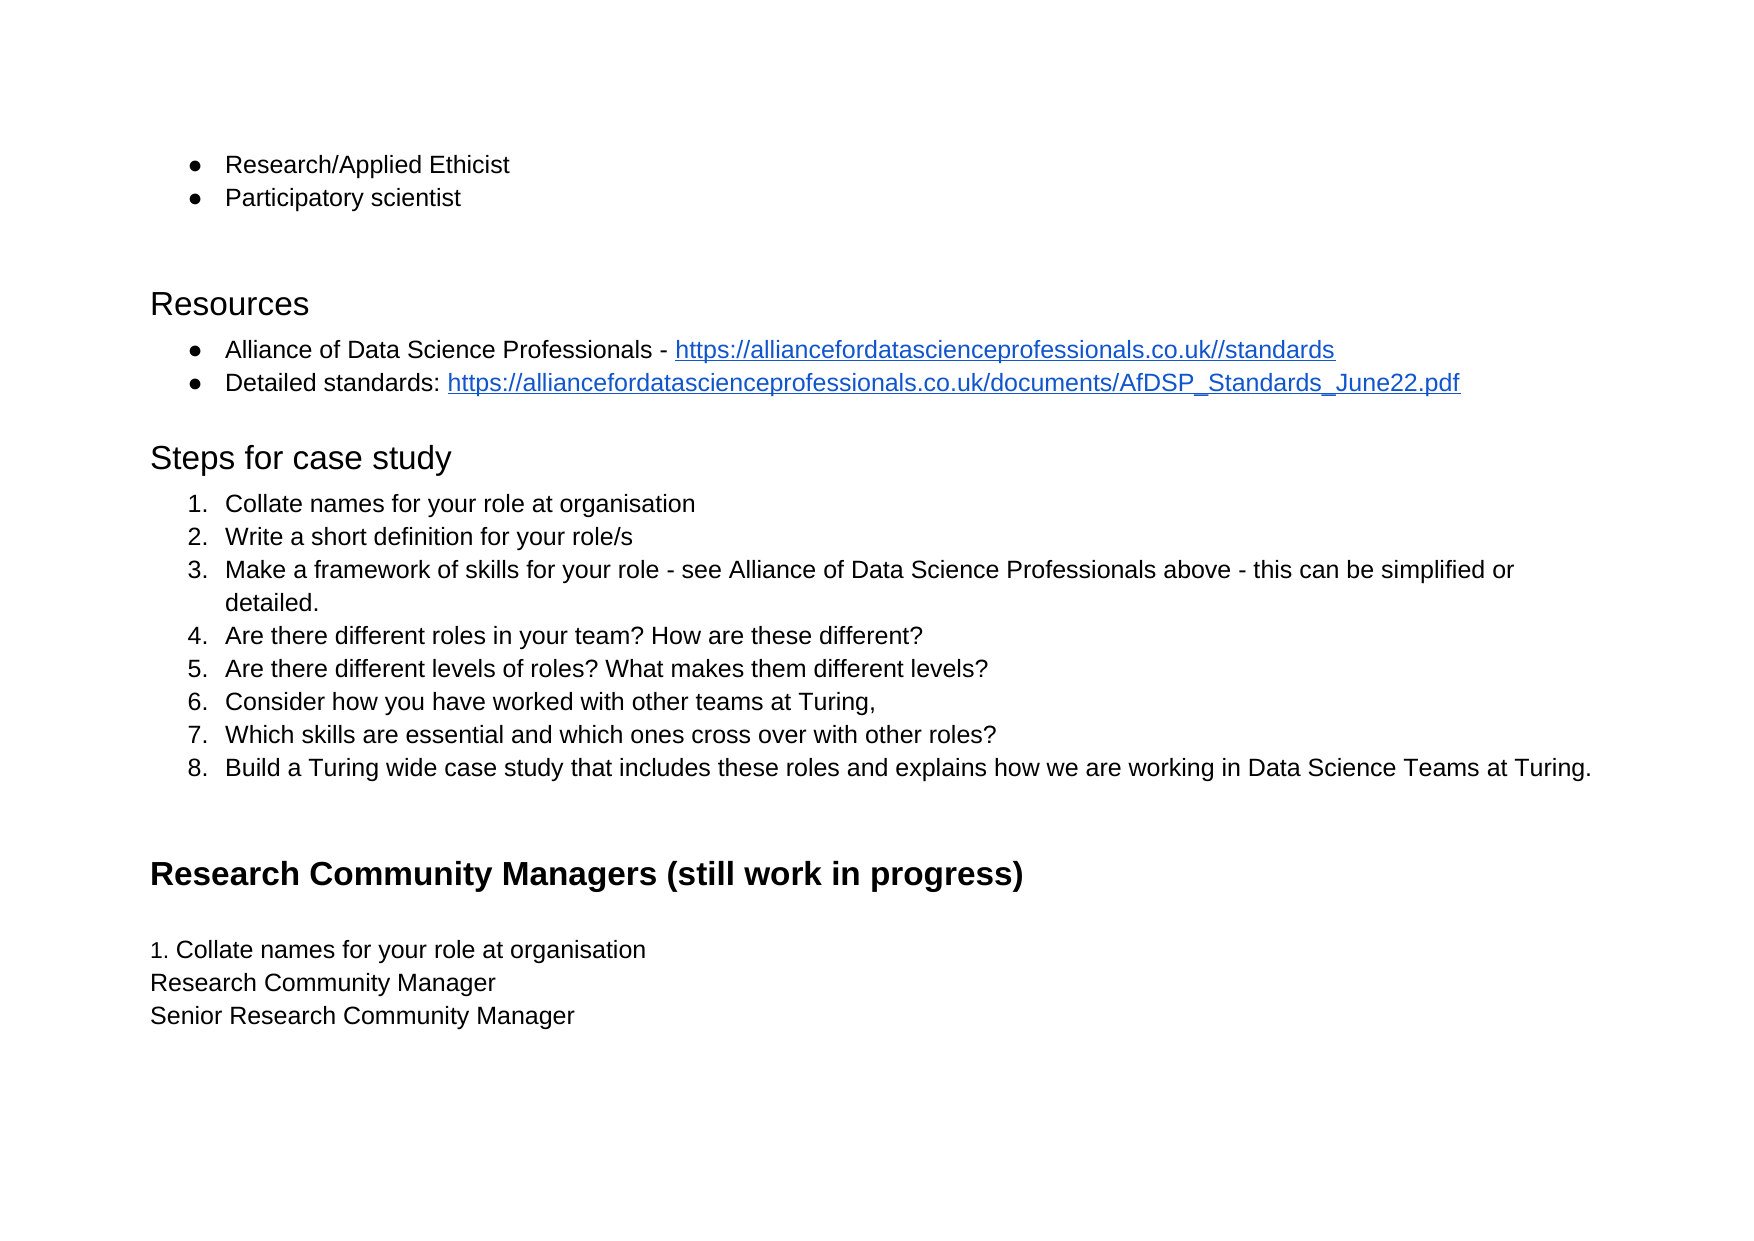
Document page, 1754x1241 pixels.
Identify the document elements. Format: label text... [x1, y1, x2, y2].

list Research/Applied Ethicist [187, 150, 1604, 179]
list Detailed standards: https://alliancefordatascienceprofessionals.co.uk/documents/AfDSP_Standards_June22.pdf [187, 368, 1604, 396]
list Collate names for your role at organisation [187, 489, 1604, 518]
subtitle Resources [150, 284, 1604, 322]
list Consider how you have worked with other teams at Turing, [187, 687, 1604, 716]
text Research Community Manager [150, 968, 1604, 997]
list Participatory scientist [187, 183, 1604, 212]
text 1. Collate names for your role at organisation [150, 935, 1604, 964]
list Are there different roles in your team? How are these different? [187, 621, 1604, 650]
list Are there different levels of roles? What makes them different levels? [187, 654, 1604, 683]
list Make a framework of skills for your role - see Alliance of Data Science Professionals above - this can be simplified or detailed. [187, 555, 1604, 617]
list Write a short definition for your role/s [187, 522, 1604, 551]
list Alliance of Data Science Professionals - https://alliancefordatascienceprofessionals.co.uk//standards [187, 335, 1604, 363]
list Build a Turing wide case study that includes these roles and explains how we are working in Data Science Teams at Turing. [187, 753, 1604, 782]
list Which skills are essential and which ones cross over with other roles? [187, 720, 1604, 749]
subtitle Research Community Managers (still work in progress) [150, 854, 1604, 892]
text Senior Research Community Manager [150, 1001, 1604, 1030]
subtitle Steps for case study [150, 438, 1604, 477]
